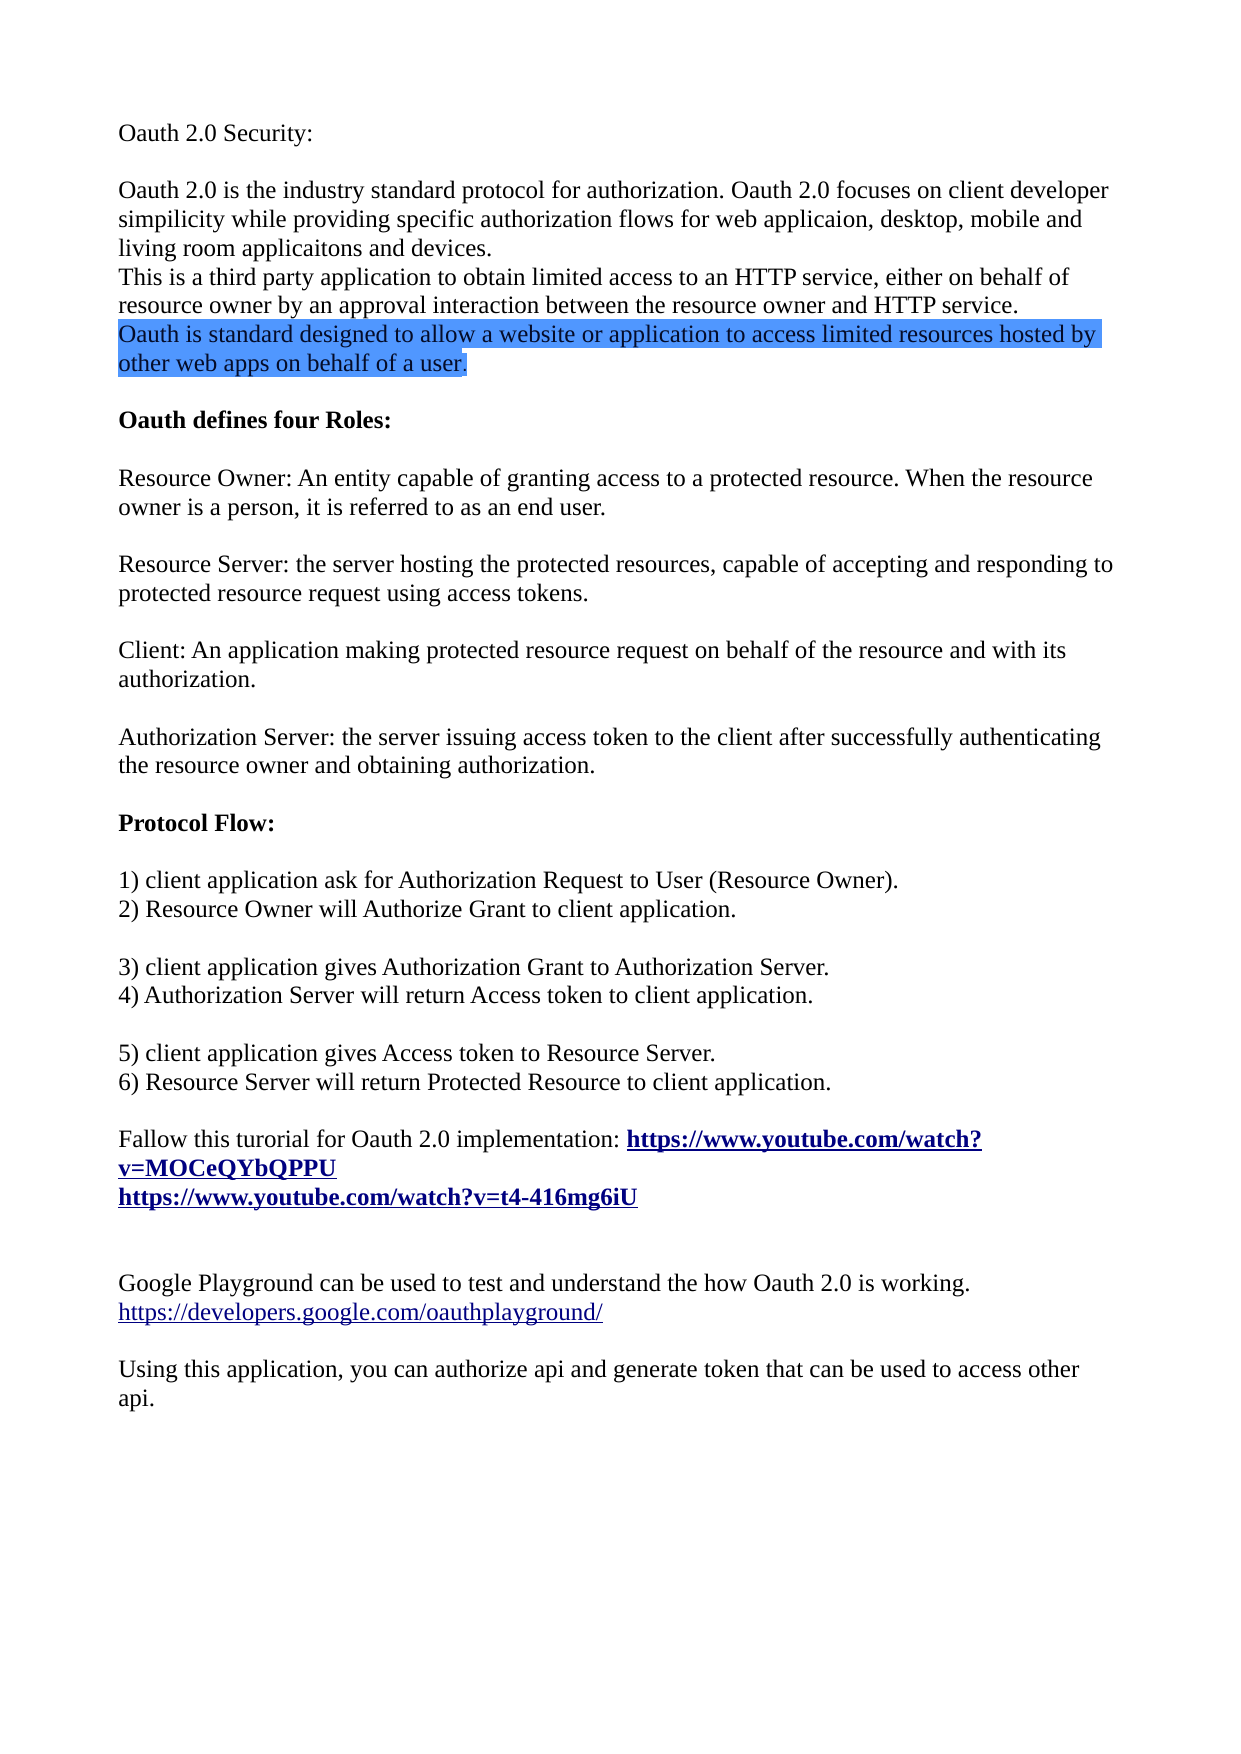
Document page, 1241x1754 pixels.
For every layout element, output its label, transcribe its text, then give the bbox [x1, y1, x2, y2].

text Client: An application making protected resource request on behalf of the resource and with its authorization. [118, 636, 1122, 693]
text 5) client application gives Access token to Resource Server. [118, 1038, 1122, 1067]
text Resource Owner: An entity capable of granting access to a protected resource. When the resource owner is a person, it is referred to as an end user. [118, 463, 1122, 521]
text Oauth is standard designed to allow a website or application to access limited resources hosted by other web apps on behalf of a user. [118, 319, 1122, 377]
text 6) Resource Server will return Protected Resource to client application. [118, 1067, 1122, 1096]
text https://developers.google.com/oauthplayground/ [118, 1297, 1122, 1326]
text https://www.youtube.com/watch?v=t4-416mg6iU [118, 1182, 1122, 1211]
text Fallow this turorial for Oauth 2.0 implementation: https://www.youtube.com/watch?v=MOCeQYbQPPU [118, 1124, 1122, 1182]
text 4) Authorization Server will return Access token to client application. [118, 981, 1122, 1009]
text Oauth 2.0 Security: [118, 118, 1122, 147]
text Using this application, you can authorize api and generate token that can be used to access other api. [118, 1354, 1122, 1412]
text 3) client application gives Authorization Grant to Authorization Server. [118, 952, 1122, 981]
text Google Playground can be used to test and understand the how Oauth 2.0 is working. [118, 1268, 1122, 1297]
text Authorization Server: the server issuing access token to the client after successfully authenticating the resource owner and obtaining authorization. [118, 722, 1122, 779]
text 2) Resource Owner will Authorize Grant to client application. [118, 894, 1122, 923]
text Oauth defines four Roles: [118, 406, 1122, 434]
text This is a third party application to obtain limited access to an HTTP service, either on behalf of resource owner by an approval interaction between the resource owner and HTTP service. [118, 262, 1122, 319]
text 1) client application ask for Authorization Request to User (Resource Owner). [118, 866, 1122, 894]
text Protocol Flow: [118, 808, 1122, 837]
text Resource Server: the server hosting the protected resources, capable of accepting and responding to protected resource request using access tokens. [118, 549, 1122, 607]
text Oauth 2.0 is the industry standard protocol for authorization. Oauth 2.0 focuses on client developer simpilicity while providing specific authorization flows for web applicaion, desktop, mobile and living room applicaitons and devices. [118, 176, 1122, 262]
